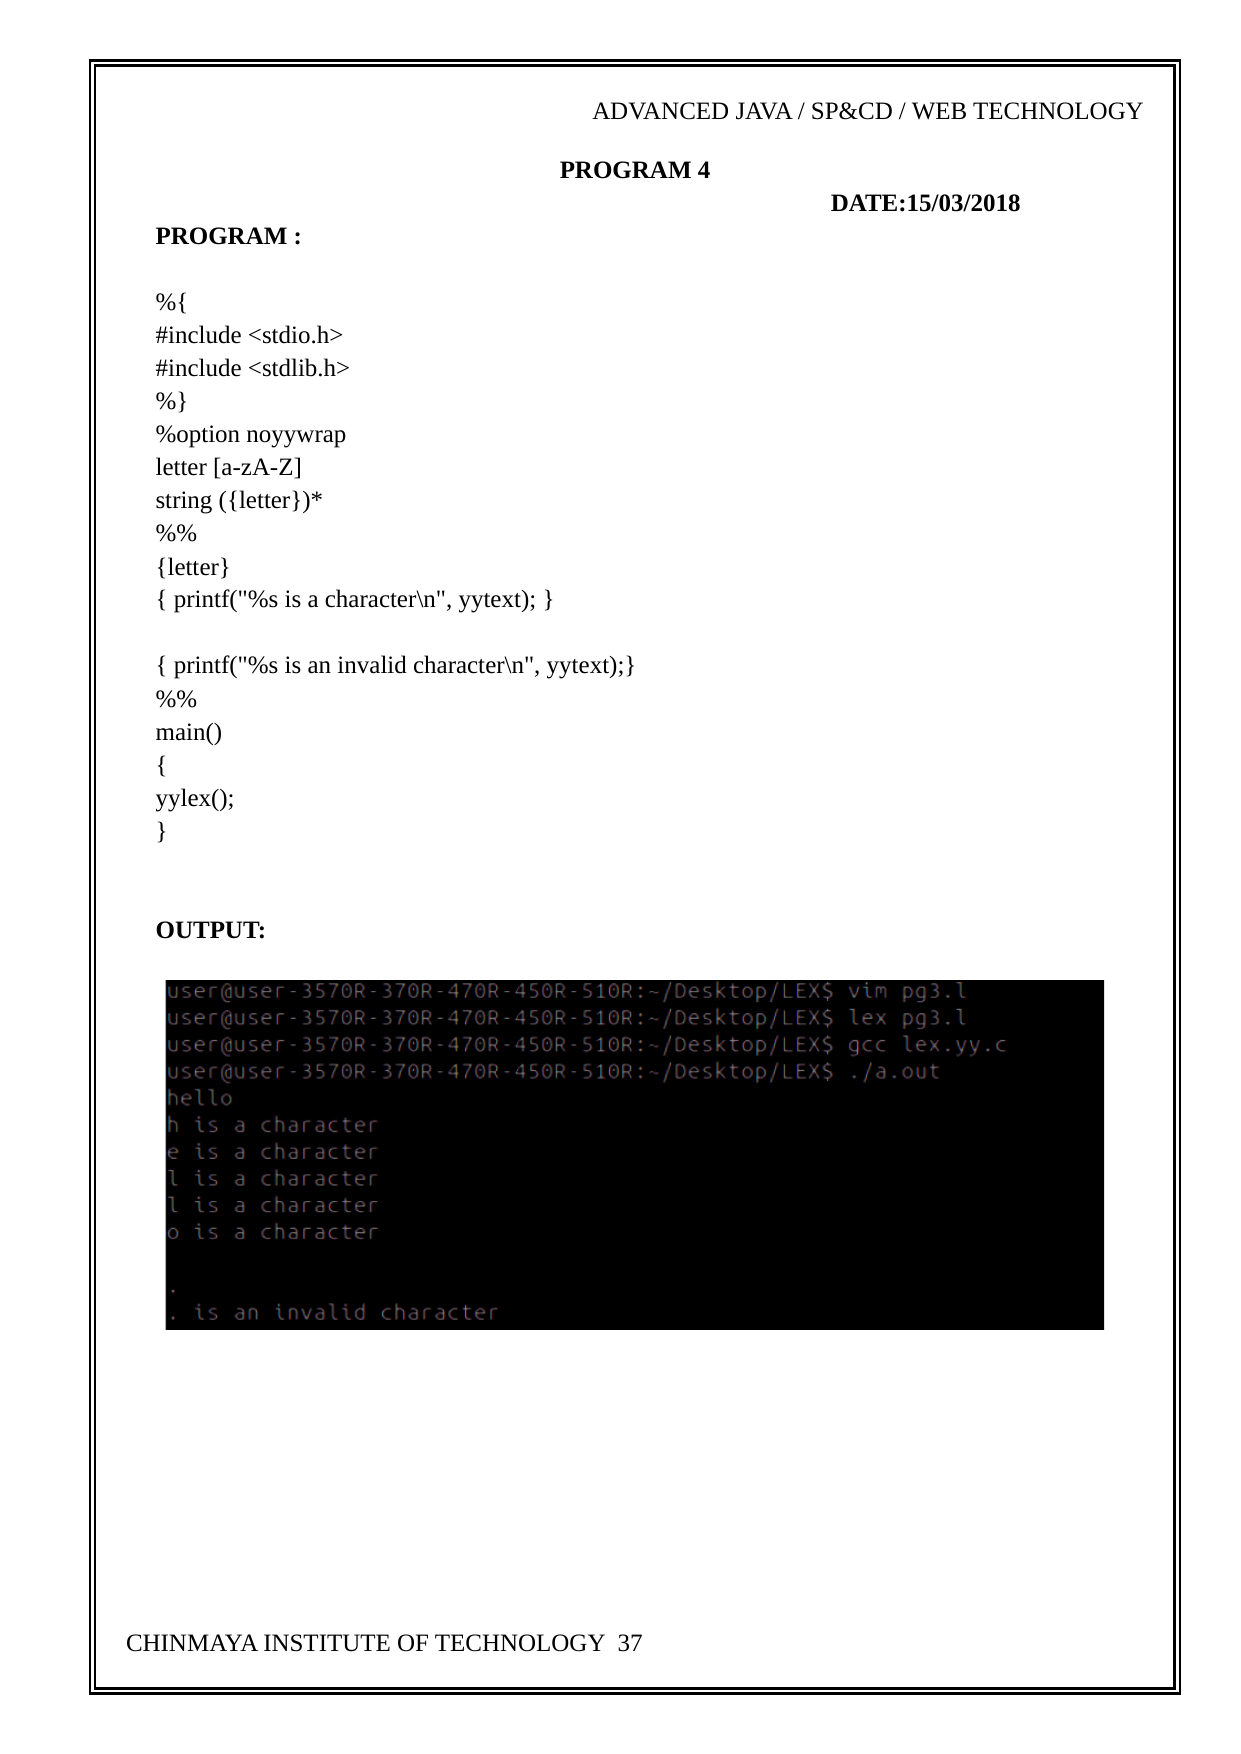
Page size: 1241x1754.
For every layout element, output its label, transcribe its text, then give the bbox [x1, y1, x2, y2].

text { [155, 750, 1114, 778]
text } [155, 816, 1114, 844]
text letter [a-zA-Z] [155, 452, 1114, 481]
text string ({letter})* [155, 486, 1114, 514]
text %% [155, 684, 1114, 712]
text { printf("%s is a character\n", yytext); } [155, 584, 1114, 613]
text main() [155, 717, 1114, 745]
text PROGRAM 4 [155, 155, 1114, 184]
text OUTPUT: [155, 915, 1114, 943]
text %{ [155, 287, 1114, 316]
text #include <stdlib.h> [155, 353, 1114, 382]
text {letter} [155, 552, 1114, 580]
text #include <stdio.h> [155, 320, 1114, 349]
text DATE:15/03/2018 [155, 188, 1114, 217]
text PROGRAM : [155, 221, 1114, 250]
text %} [155, 386, 1114, 415]
text yylex(); [155, 783, 1114, 811]
text %% [155, 518, 1114, 547]
text %option noyywrap [155, 419, 1114, 448]
text { printf("%s is an invalid character\n", yytext);} [155, 651, 1114, 679]
